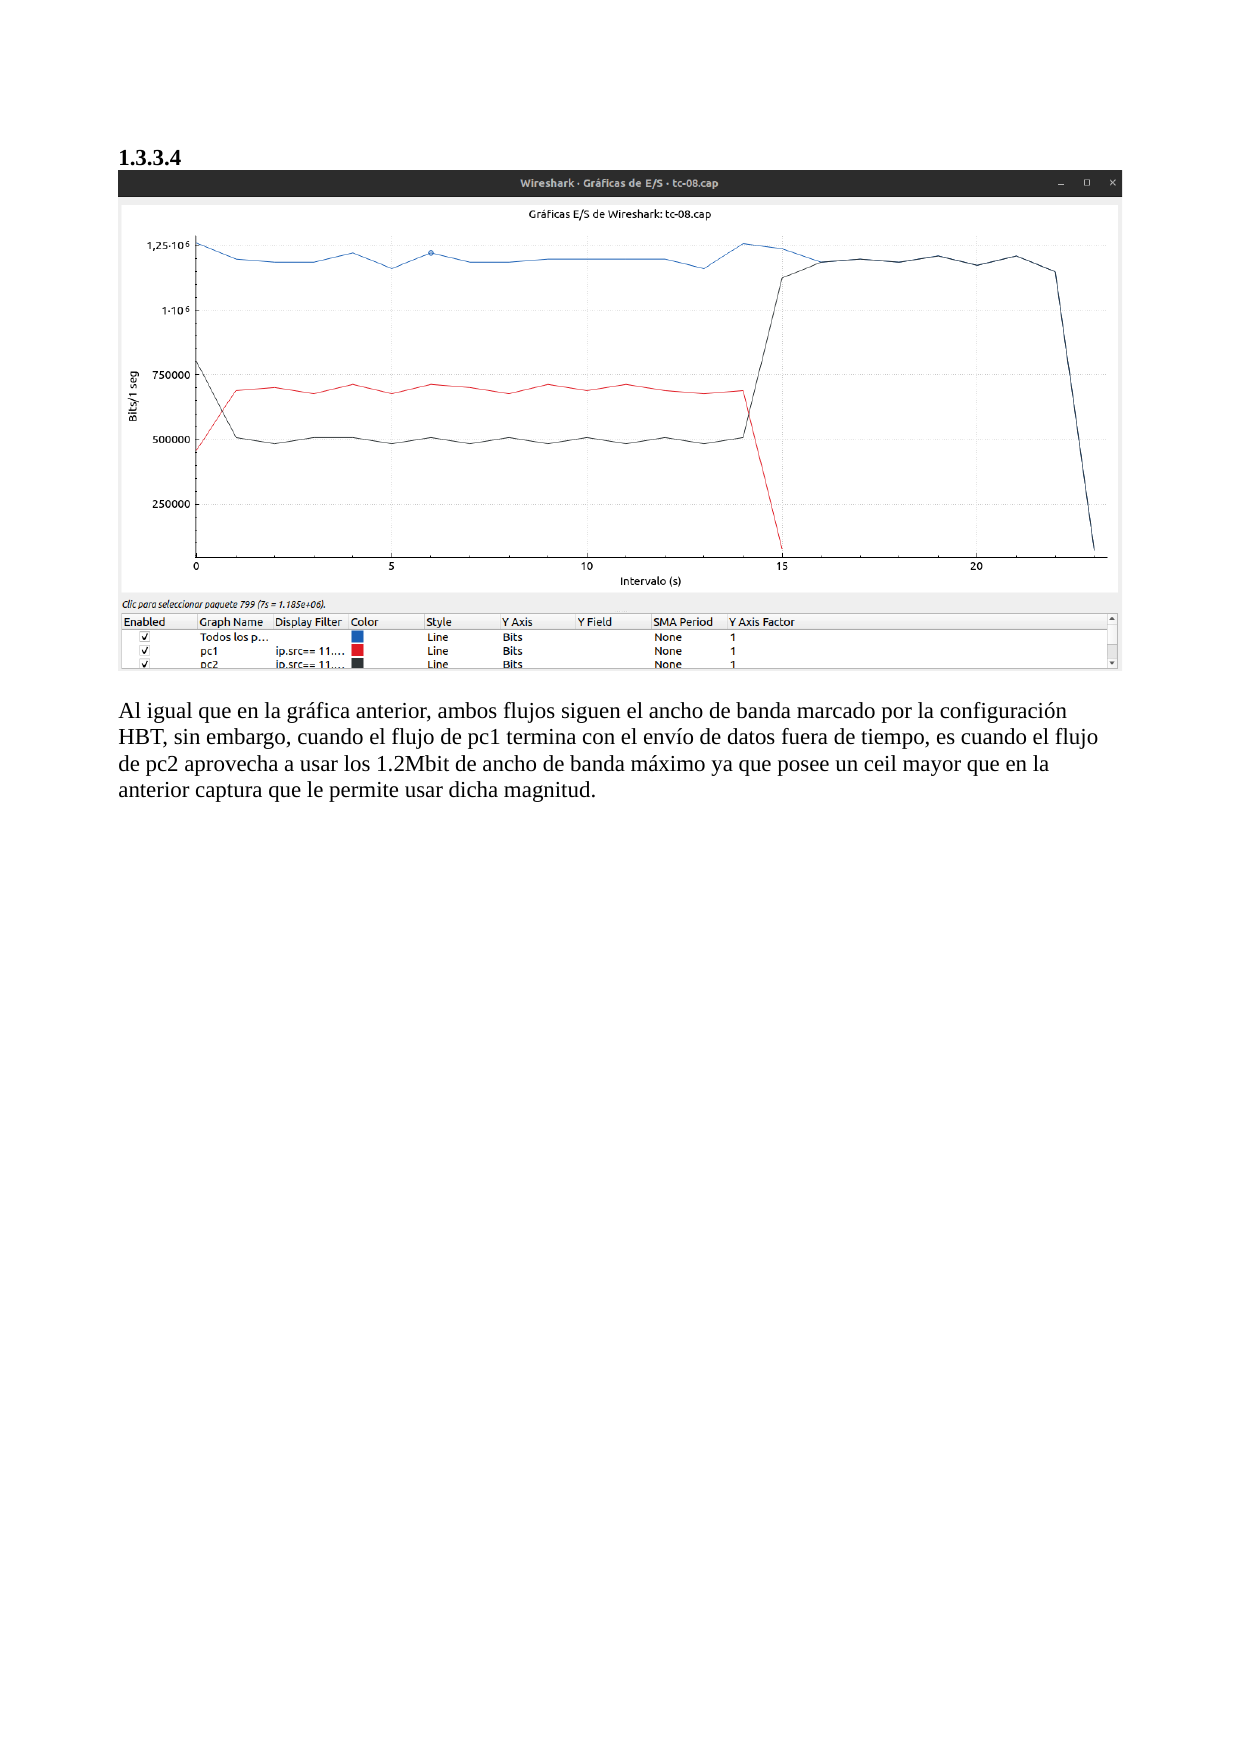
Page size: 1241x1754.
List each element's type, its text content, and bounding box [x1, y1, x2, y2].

picture [118, 170, 1123, 671]
text Al igual que en la gráfica anterior, ambos flujos siguen el ancho de banda marcado por la configuración HBT, sin embargo, cuando el flujo de pc1 termina con el envío de datos fuera de tiempo, es cuando el flujo de pc2 aprovecha a usar los 1.2Mbit de ancho de banda máximo ya que posee un ceil mayor que en la anterior captura que le permite usar dicha magnitud. [118, 697, 1122, 802]
text 1.3.3.4 [118, 144, 1122, 170]
